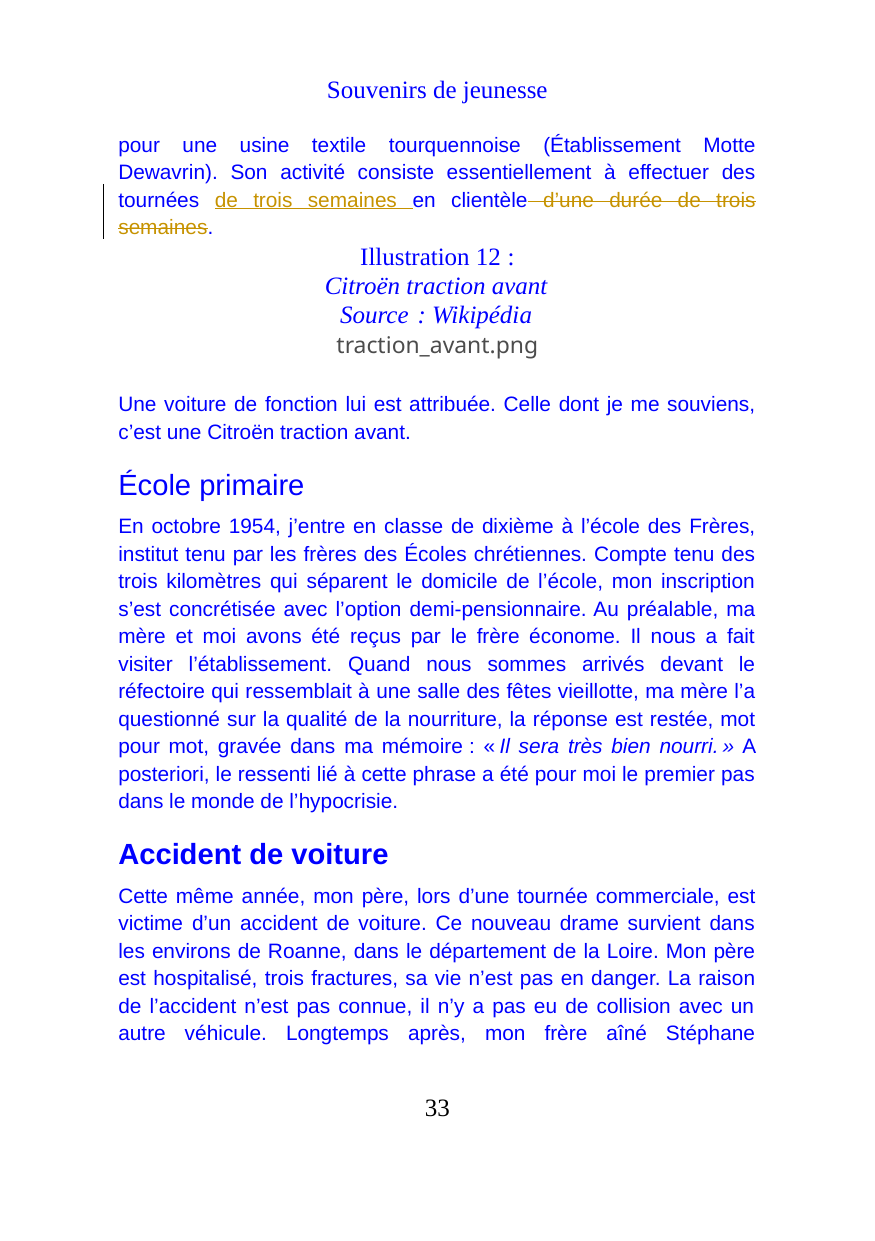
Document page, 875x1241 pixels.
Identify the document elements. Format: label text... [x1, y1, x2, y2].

text Notre père a finalement réussi à retrouver du travail, à condition qu’il fasse certaines concessions, financières en particulier. D’une place de directeur, il prend la casquette de représentant de commerce pour une usine textile tourquennoise (Établissement Motte Dewavrin). Son activité consiste essentiellement à effectuer des tournées de trois semaines en clientèle. [118, 132, 756, 239]
text traction_avant.png [118, 329, 756, 360]
text Une voiture de fonction lui est attribuée. Celle dont je me souviens, c’est une Citroën traction avant. [118, 392, 756, 444]
text En octobre 1954, j’entre en classe de dixième à l’école des Frères, institut tenu par les frères des Écoles chrétiennes. Compte tenu des trois kilomètres qui séparent le domicile de l’école, mon inscription s’est concrétisée avec l’option demi-pensionnaire. Au préalable, ma mère et moi avons été reçus par le frère économe. Il nous a fait visiter l’établissement. Quand nous sommes arrivés devant le réfectoire qui ressemblait à une salle des fêtes vieillotte, ma mère l’a questionné sur la qualité de la nourriture, la réponse est restée, mot pour mot, gravée dans ma mémoire : « Il sera très bien nourri. » A posteriori, le ressenti lié à cette phrase a été pour moi le premier pas dans le monde de l’hypocrisie. [118, 514, 756, 813]
subtitle Accident de voiture [118, 837, 756, 871]
text Source : Wikipédia [118, 300, 756, 329]
text Cette même année, mon père, lors d’une tournée commerciale, est victime d’un accident de voiture. Ce nouveau drame survient dans les environs de Roanne, dans le département de la Loire. Mon père est hospitalisé, trois fractures, sa vie n’est pas en danger. La raison de l’accident n’est pas connue, il n’y a pas eu de collision avec un autre véhicule. Longtemps après, mon frère aîné Stéphane [118, 883, 756, 1045]
text Citroën traction avant [118, 271, 756, 300]
subtitle École primaire [118, 468, 756, 502]
text Illustration 12 : [118, 242, 756, 271]
